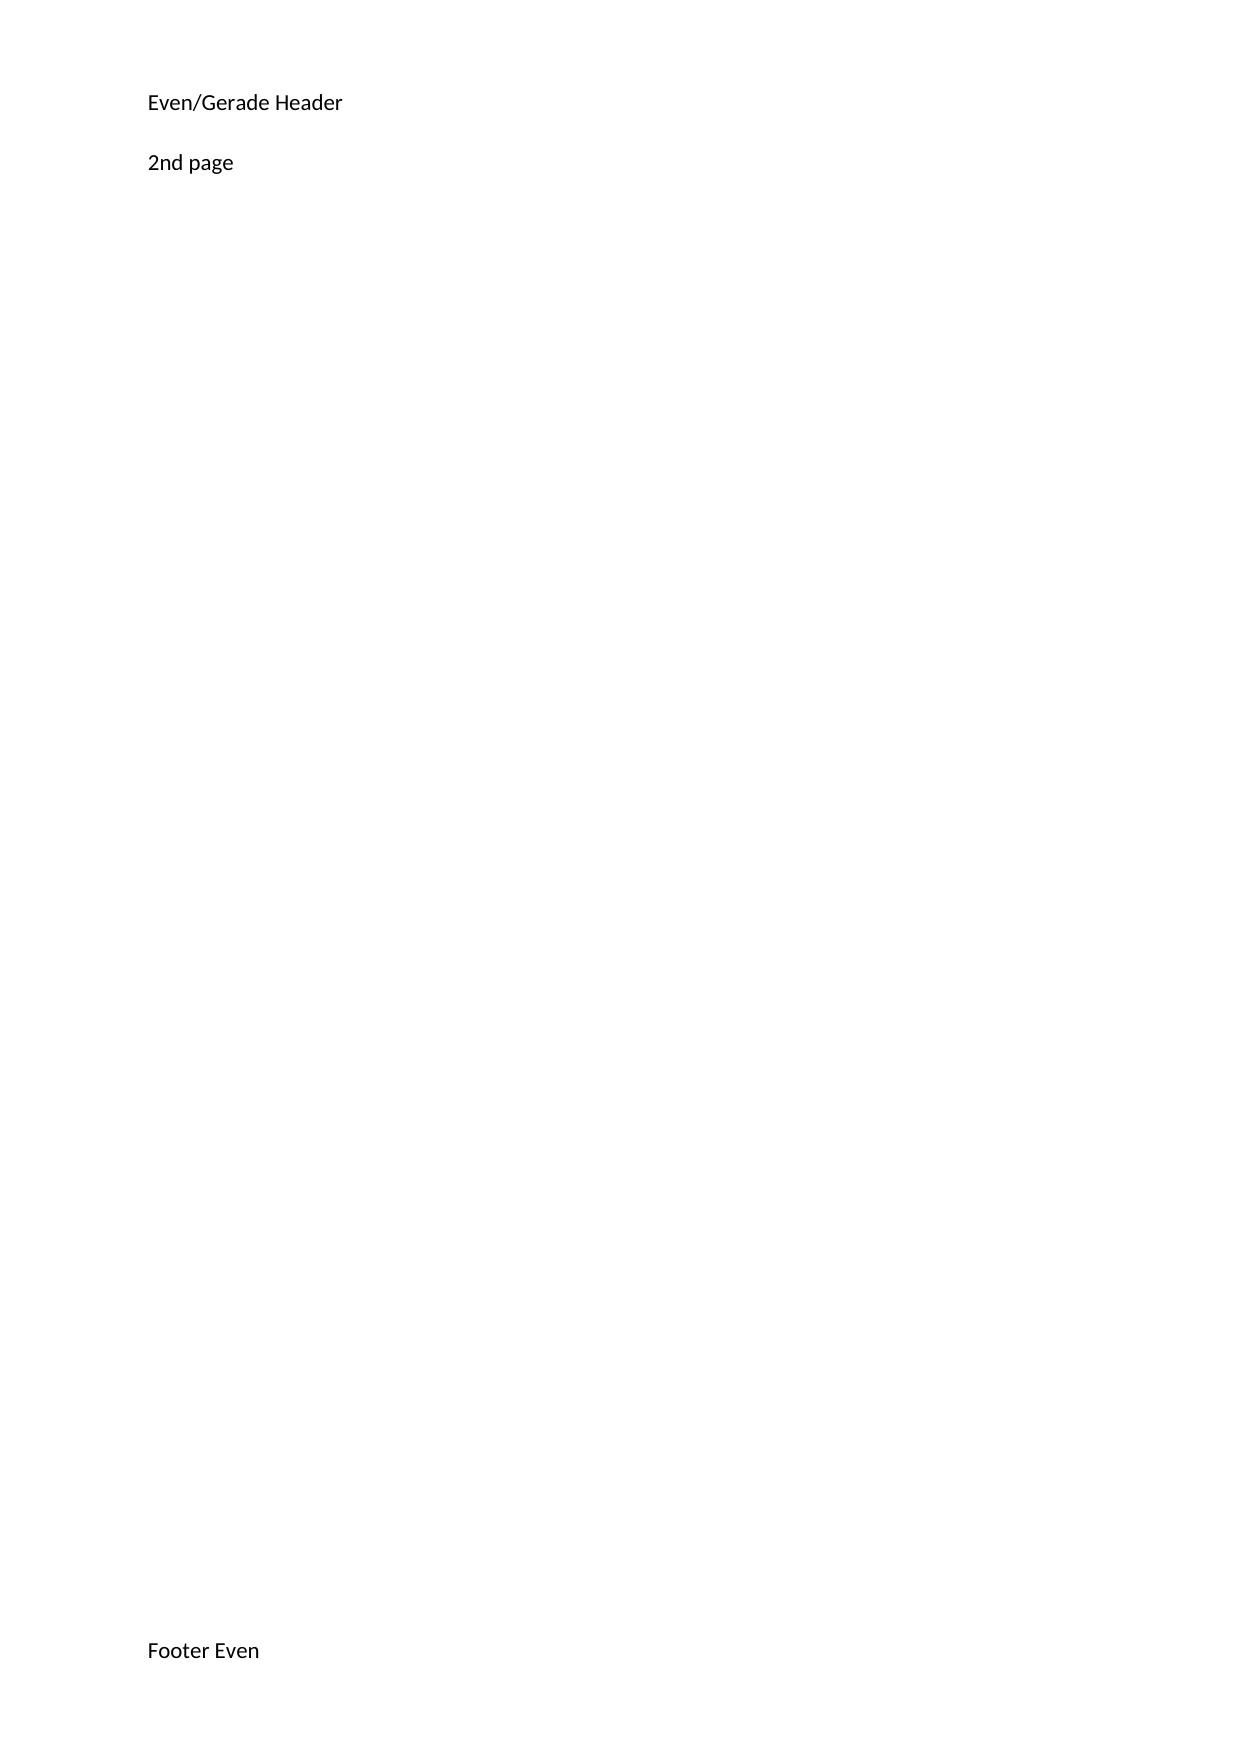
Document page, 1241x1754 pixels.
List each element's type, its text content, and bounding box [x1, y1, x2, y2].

text 2nd page [148, 148, 1093, 176]
